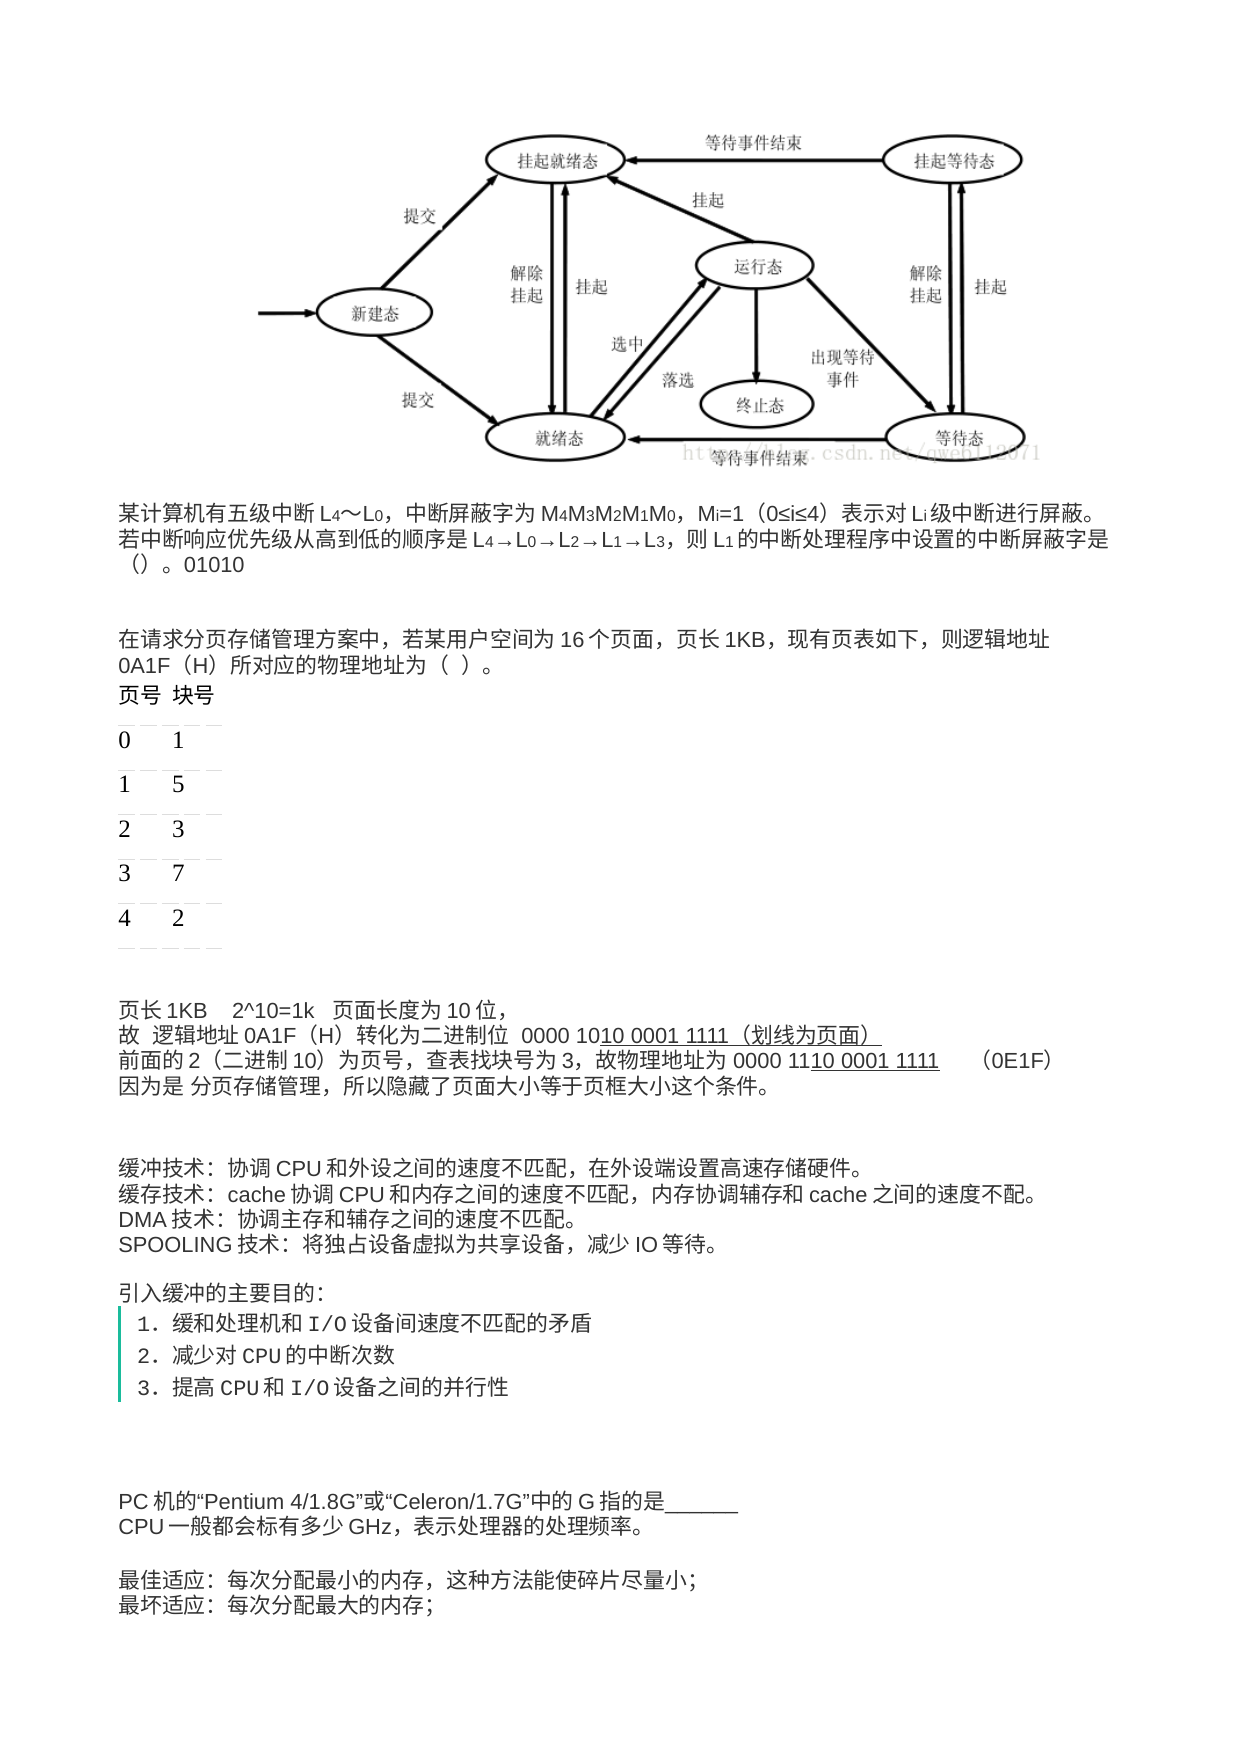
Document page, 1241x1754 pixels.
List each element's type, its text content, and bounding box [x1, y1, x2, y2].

text SPOOLING技术：将独占设备虚拟为共享设备，减少IO等待。 [118, 1232, 1122, 1257]
table_cell 7 [172, 859, 226, 903]
text 因为是 分页存储管理，所以隐藏了页面大小等于页框大小这个条件。 [118, 1073, 1122, 1099]
text 故 逻辑地址0A1F（H）转化为二进制位 0000 1010 0001 1111（划线为页面） [118, 1023, 1122, 1048]
text 2．减少对CPU的中断次数 [121, 1338, 1122, 1370]
text 在请求分页存储管理方案中，若某用户空间为16个页面，页长1KB，现有页表如下，则逻辑地址0A1F（H）所对应的物理地址为（ ）。 [118, 627, 1122, 678]
table_cell 4 [118, 903, 172, 947]
table_cell 1 [118, 770, 172, 814]
text 某计算机有五级中断L4～L0，中断屏蔽字为M4M3M2M1M0，Mi=1（0≤i≤4）表示对Li级中断进行屏蔽。若中断响应优先级从高到低的顺序是L4→L0→L2→L1→L3，则L1的中断处理程序中设置的中断屏蔽字是（）。01010 [118, 501, 1122, 577]
table_cell 0 [118, 725, 172, 769]
text 缓存技术：cache协调CPU和内存之间的速度不匹配，内存协调辅存和cache之间的速度不配。 [118, 1181, 1122, 1207]
text 3．提高CPU和I/O设备之间的并行性 [121, 1370, 1122, 1402]
text 最佳适应：每次分配最小的内存，这种方法能使碎片尽量小； 最坏适应：每次分配最大的内存； [118, 1539, 1122, 1618]
table_cell 2 [118, 814, 172, 858]
text DMA技术：协调主存和辅存之间的速度不匹配。 [118, 1207, 1122, 1232]
text 引入缓冲的主要目的： [118, 1281, 1122, 1306]
table_header 块号 [172, 678, 226, 725]
picture [185, 118, 1055, 476]
text PC机的“Pentium 4/1.8G”或“Celeron/1.7G”中的G指的是______ [118, 1489, 1122, 1514]
table_cell 3 [172, 814, 226, 858]
table_cell 3 [118, 859, 172, 903]
text 缓冲技术：协调CPU和外设之间的速度不匹配，在外设端设置高速存储硬件。 [118, 1156, 1122, 1181]
table_cell 1 [172, 725, 226, 769]
text 前面的2（二进制10）为页号，查表找块号为3，故物理地址为 0000 1110 0001 1111 （0E1F） [118, 1048, 1122, 1073]
text 页长1KB 2^10=1k 页面长度为10位， [118, 998, 1122, 1023]
table_header 页号 [118, 678, 172, 725]
table_cell 5 [172, 770, 226, 814]
text 1．缓和处理机和I/O设备间速度不匹配的矛盾 [121, 1306, 1122, 1338]
table_cell 2 [172, 903, 226, 947]
text CPU一般都会标有多少GHz，表示处理器的处理频率。 [118, 1514, 1122, 1539]
